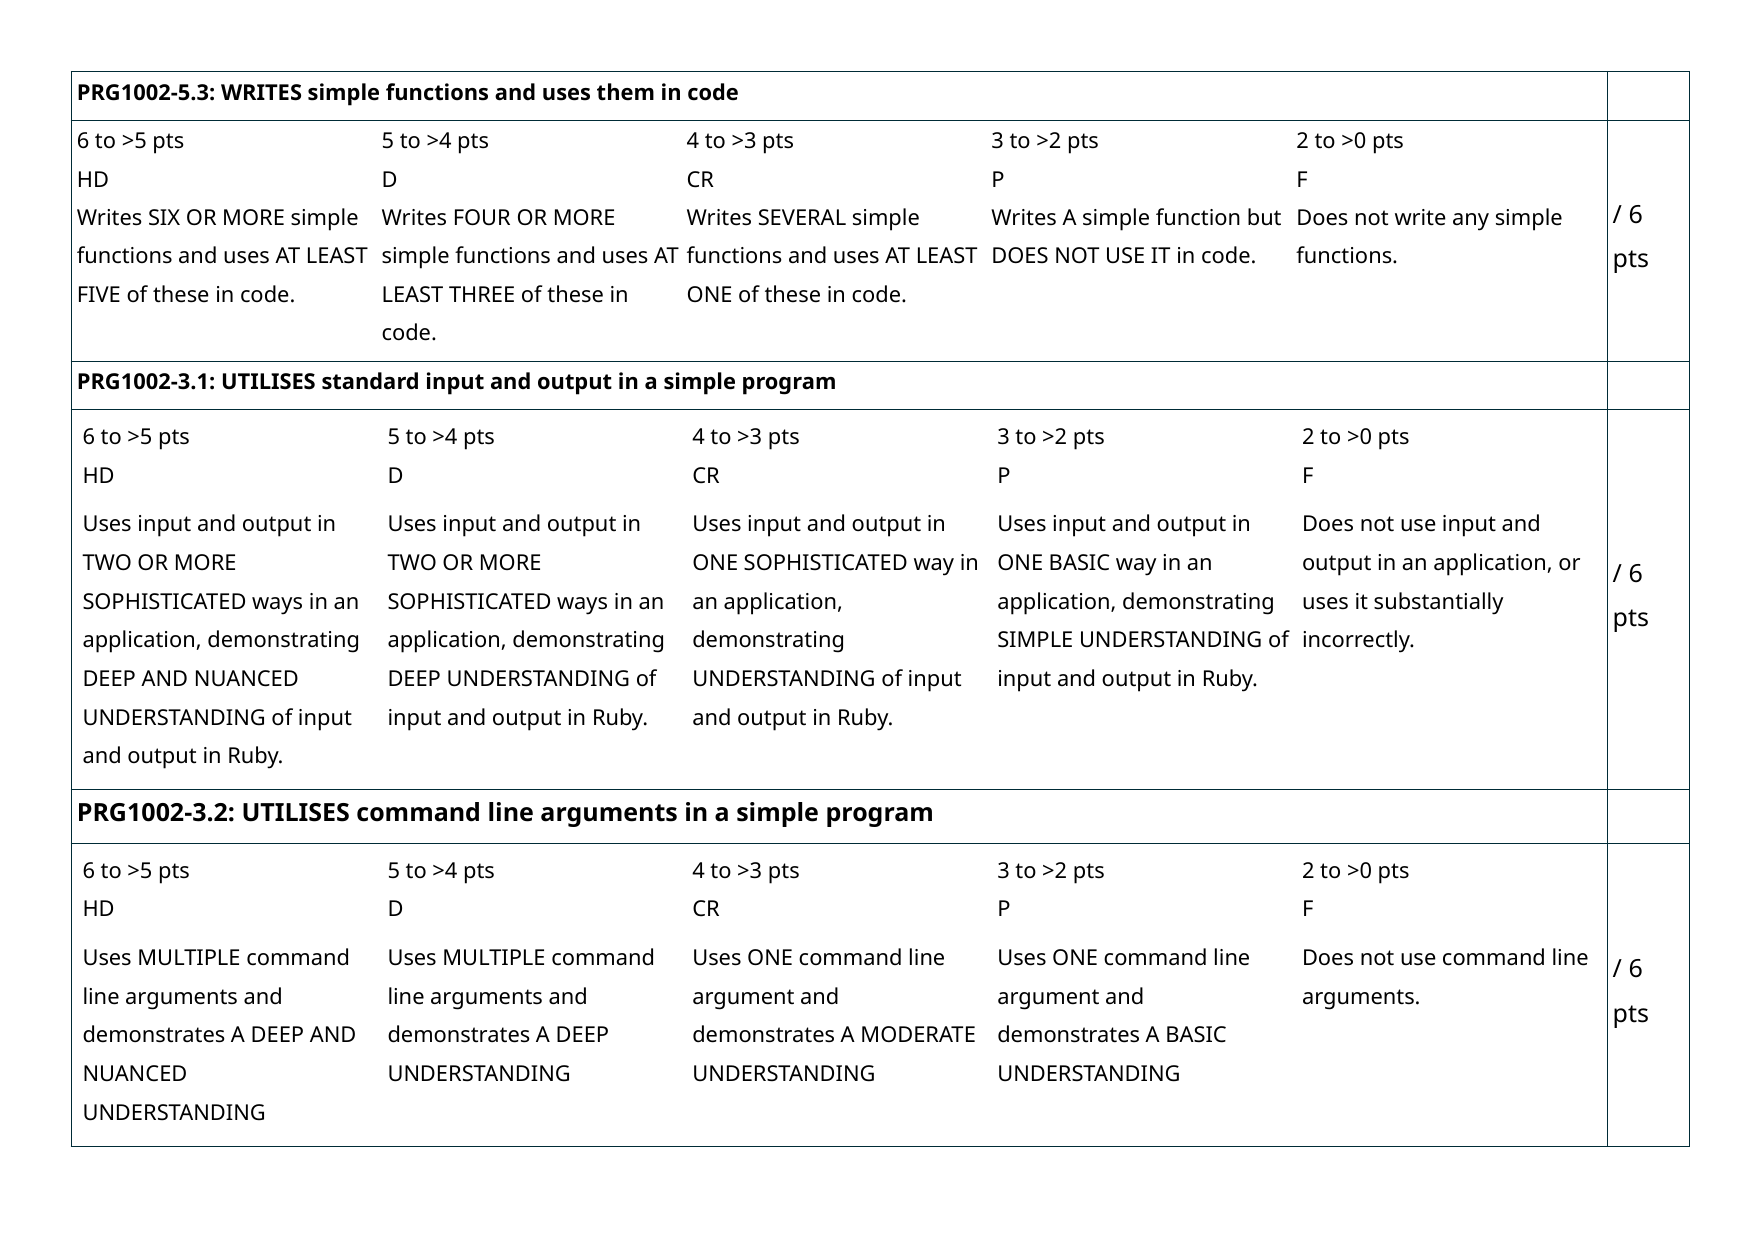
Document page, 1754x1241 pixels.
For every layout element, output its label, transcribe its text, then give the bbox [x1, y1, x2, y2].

table_header 3 to >2 pts P [991, 415, 1296, 503]
table_cell PRG1002-3.2: UTILISES command line arguments in a simple program [72, 790, 1607, 843]
table_header 6 to >5 pts HD [77, 126, 381, 201]
table_cell Uses ONE command line argument and demonstrates A BASIC UNDERSTANDING [991, 936, 1296, 1140]
table_cell [72, 844, 1607, 1146]
table_cell PRG1002-5.3: WRITES simple functions and uses them in code [72, 72, 1607, 120]
table_cell Writes A simple function but DOES NOT USE IT in code. [991, 201, 1296, 355]
table_cell [1608, 362, 1689, 409]
table_cell [1608, 790, 1689, 843]
table_cell Uses input and output in TWO OR MORE SOPHISTICATED ways in an application, demonstrating DEEP UNDERSTANDING of input and output in Ruby. [381, 503, 686, 783]
table_cell [72, 121, 1607, 361]
table_header 5 to >4 pts D [381, 849, 686, 936]
table_cell Does not use command line arguments. [1296, 936, 1601, 1140]
table_header 2 to >0 pts F [1296, 126, 1601, 201]
table_cell Writes SIX OR MORE simple functions and uses AT LEAST FIVE of these in code. [77, 201, 381, 355]
table_cell Writes SEVERAL simple functions and uses AT LEAST ONE of these in code. [686, 201, 991, 355]
table_cell [72, 410, 1607, 789]
table_cell / 6 pts [1608, 844, 1689, 1146]
table_cell / 6 pts [1608, 121, 1689, 361]
table_cell Uses ONE command line argument and demonstrates A MODERATE UNDERSTANDING [686, 936, 991, 1140]
table_header 5 to >4 pts D [381, 415, 686, 503]
table_header 3 to >2 pts P [991, 126, 1296, 201]
table_cell Does not use input and output in an application, or uses it substantially incorrectly. [1296, 503, 1601, 783]
table_header 6 to >5 pts HD [77, 415, 381, 503]
table_cell Writes FOUR OR MORE simple functions and uses AT LEAST THREE of these in code. [381, 201, 686, 355]
table_header 2 to >0 pts F [1296, 415, 1601, 503]
table_cell [1608, 72, 1689, 120]
table_header 4 to >3 pts CR [686, 849, 991, 936]
table_cell Uses MULTIPLE command line arguments and demonstrates A DEEP AND NUANCED UNDERSTANDING [77, 936, 381, 1140]
table_cell PRG1002-3.1: UTILISES standard input and output in a simple program [72, 362, 1607, 409]
table_header 4 to >3 pts CR [686, 126, 991, 201]
table_cell Uses input and output in ONE SOPHISTICATED way in an application, demonstrating UNDERSTANDING of input and output in Ruby. [686, 503, 991, 783]
table_header 3 to >2 pts P [991, 849, 1296, 936]
table_header 4 to >3 pts CR [686, 415, 991, 503]
table_cell / 6 pts [1608, 410, 1689, 789]
table_cell Does not write any simple functions. [1296, 201, 1601, 355]
table_header 2 to >0 pts F [1296, 849, 1601, 936]
table_cell Uses input and output in ONE BASIC way in an application, demonstrating SIMPLE UNDERSTANDING of input and output in Ruby. [991, 503, 1296, 783]
table_header 6 to >5 pts HD [77, 849, 381, 936]
table_cell Uses input and output in TWO OR MORE SOPHISTICATED ways in an application, demonstrating DEEP AND NUANCED UNDERSTANDING of input and output in Ruby. [77, 503, 381, 783]
table_cell Uses MULTIPLE command line arguments and demonstrates A DEEP UNDERSTANDING [381, 936, 686, 1140]
table_header 5 to >4 pts D [381, 126, 686, 201]
